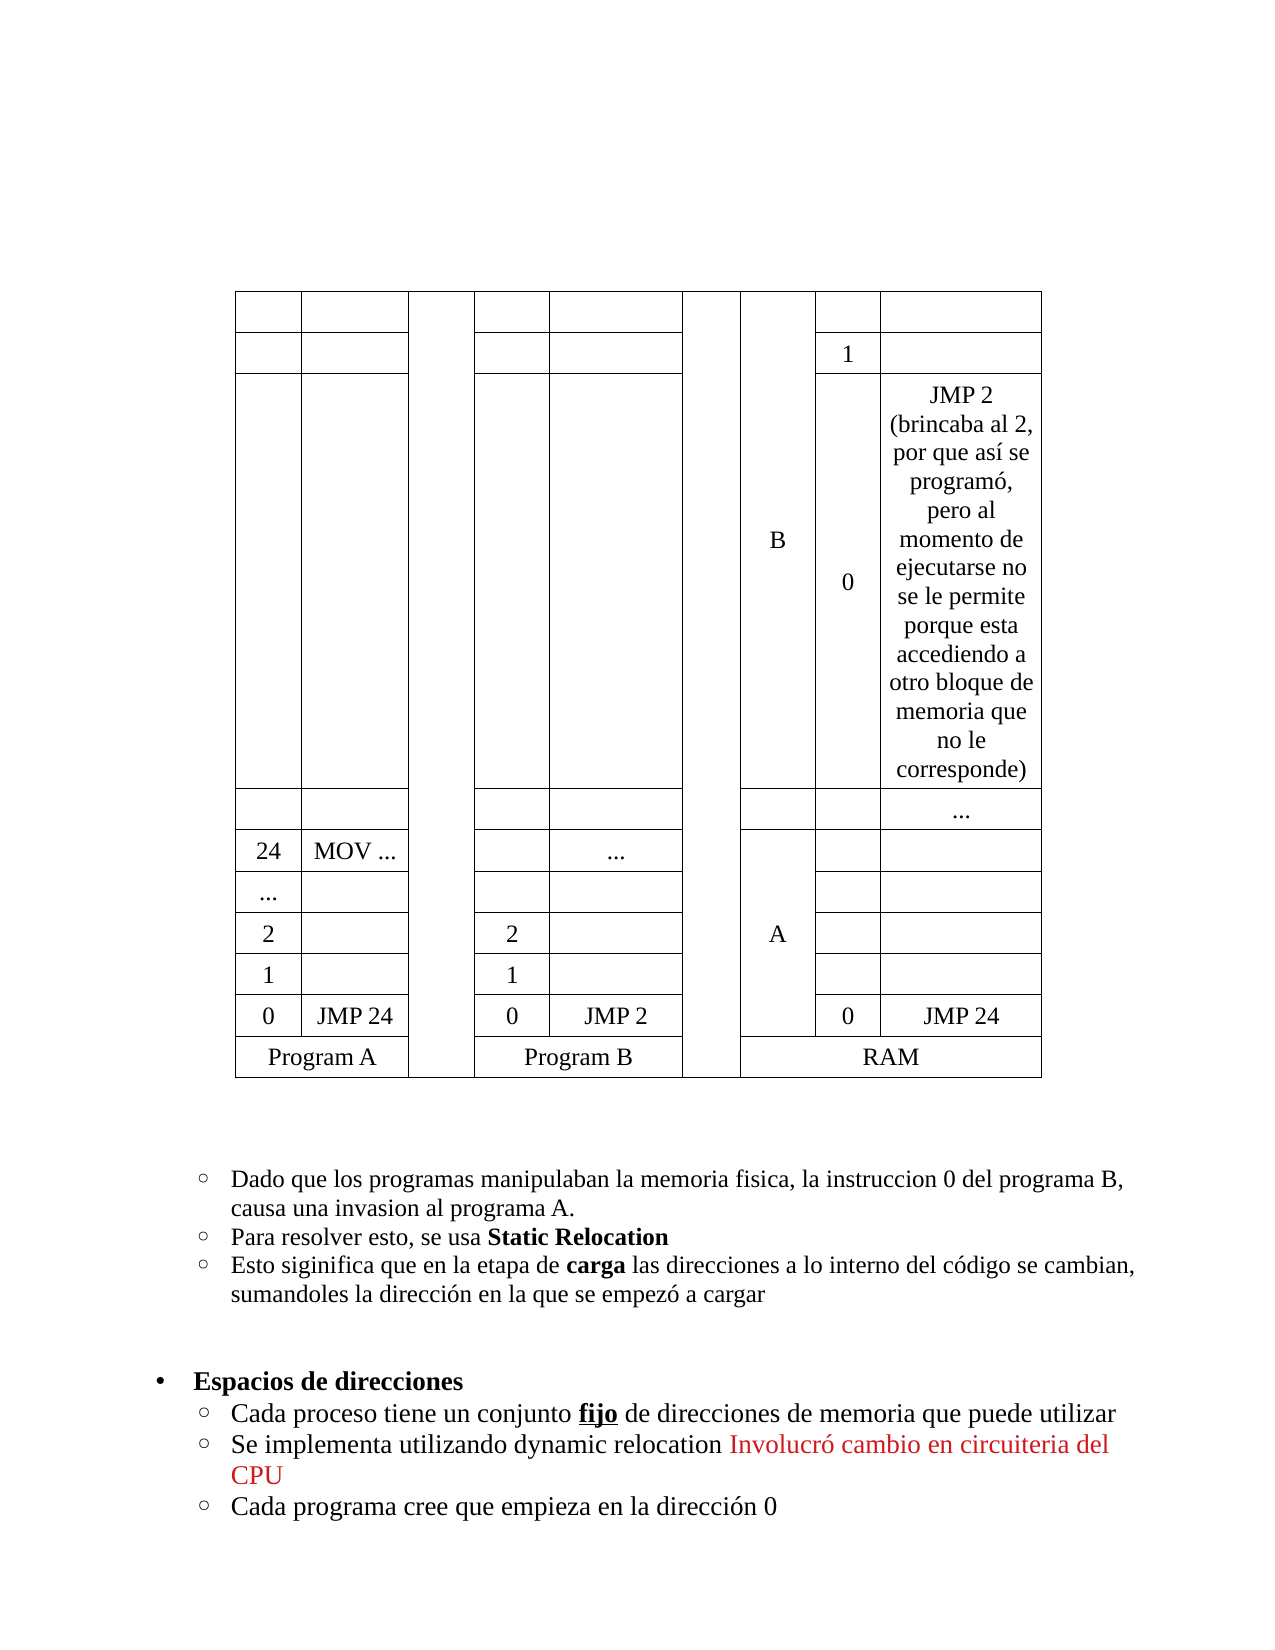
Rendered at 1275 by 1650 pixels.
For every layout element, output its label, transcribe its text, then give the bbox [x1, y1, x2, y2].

table_cell [816, 913, 880, 953]
table_cell [236, 789, 301, 829]
table_cell 1 [816, 333, 880, 373]
table_cell [881, 333, 1041, 373]
list Cada proceso tiene un conjunto fijo de direcciones de memoria que puede utilizar [193, 1397, 1157, 1428]
table_cell [550, 954, 682, 994]
table_cell [881, 913, 1041, 953]
table_header [881, 292, 1041, 332]
list Se implementa utilizando dynamic relocation Involucró cambio en circuiteria del CPU [193, 1428, 1157, 1490]
table_cell [816, 830, 880, 871]
table_cell 1 [475, 954, 549, 994]
list Dado que los programas manipulaban la memoria fisica, la instruccion 0 del programa B, causa una invasion al programa A. [193, 1164, 1157, 1222]
table_cell [475, 830, 549, 871]
table_cell [881, 830, 1041, 871]
table_cell [881, 872, 1041, 912]
table_cell 0 [475, 995, 549, 1036]
table_cell 2 [236, 913, 301, 953]
table_header B [741, 292, 815, 788]
table_cell Program A [236, 1037, 408, 1077]
table_cell [302, 374, 408, 788]
list Para resolver esto, se usa Static Relocation [193, 1222, 1157, 1250]
table_cell [475, 374, 549, 788]
table_cell 0 [236, 995, 301, 1036]
table_header [236, 292, 301, 332]
table_cell [475, 872, 549, 912]
table_cell ... [550, 830, 682, 871]
table_cell JMP 2 [550, 995, 682, 1036]
table_cell MOV ... [302, 830, 408, 871]
table_cell 24 [236, 830, 301, 871]
table_cell [302, 872, 408, 912]
table_cell 1 [236, 954, 301, 994]
list Espacios de direcciones [156, 1365, 1157, 1397]
table_cell JMP 2 (brincaba al 2, por que así se programó, pero al momento de ejecutarse no se le permite porque esta accediendo a otro bloque de memoria que no le corresponde) [881, 374, 1041, 788]
table_cell [550, 789, 682, 829]
table_cell [550, 374, 682, 788]
table_cell [816, 789, 880, 829]
table_cell A [741, 830, 815, 1036]
table_header [550, 292, 682, 332]
table_header [302, 292, 408, 332]
table_header [475, 292, 549, 332]
table_cell [550, 333, 682, 373]
table_cell RAM [741, 1037, 1041, 1077]
table_header [683, 292, 740, 1077]
table_cell [302, 333, 408, 373]
table_cell [475, 789, 549, 829]
table_cell [475, 333, 549, 373]
table_header [816, 292, 880, 332]
table_cell [816, 954, 880, 994]
table_cell [550, 872, 682, 912]
table_cell JMP 24 [881, 995, 1041, 1036]
table_cell [236, 333, 301, 373]
table_cell [302, 913, 408, 953]
table_cell 0 [816, 995, 880, 1036]
table_cell [741, 789, 815, 829]
table_cell [881, 954, 1041, 994]
table_cell ... [881, 789, 1041, 829]
table_cell 2 [475, 913, 549, 953]
table_cell [302, 789, 408, 829]
table_cell [550, 913, 682, 953]
table_cell [302, 954, 408, 994]
table_cell [816, 872, 880, 912]
table_cell [236, 374, 301, 788]
list Esto siginifica que en la etapa de carga las direcciones a lo interno del código se cambian, sumandoles la dirección en la que se empezó a cargar [193, 1250, 1157, 1308]
list Cada programa cree que empieza en la dirección 0 [193, 1490, 1157, 1522]
table_cell ... [236, 872, 301, 912]
table_cell JMP 24 [302, 995, 408, 1036]
table_cell Program B [475, 1037, 682, 1077]
table_header [409, 292, 474, 1077]
table_cell 0 [816, 374, 880, 788]
